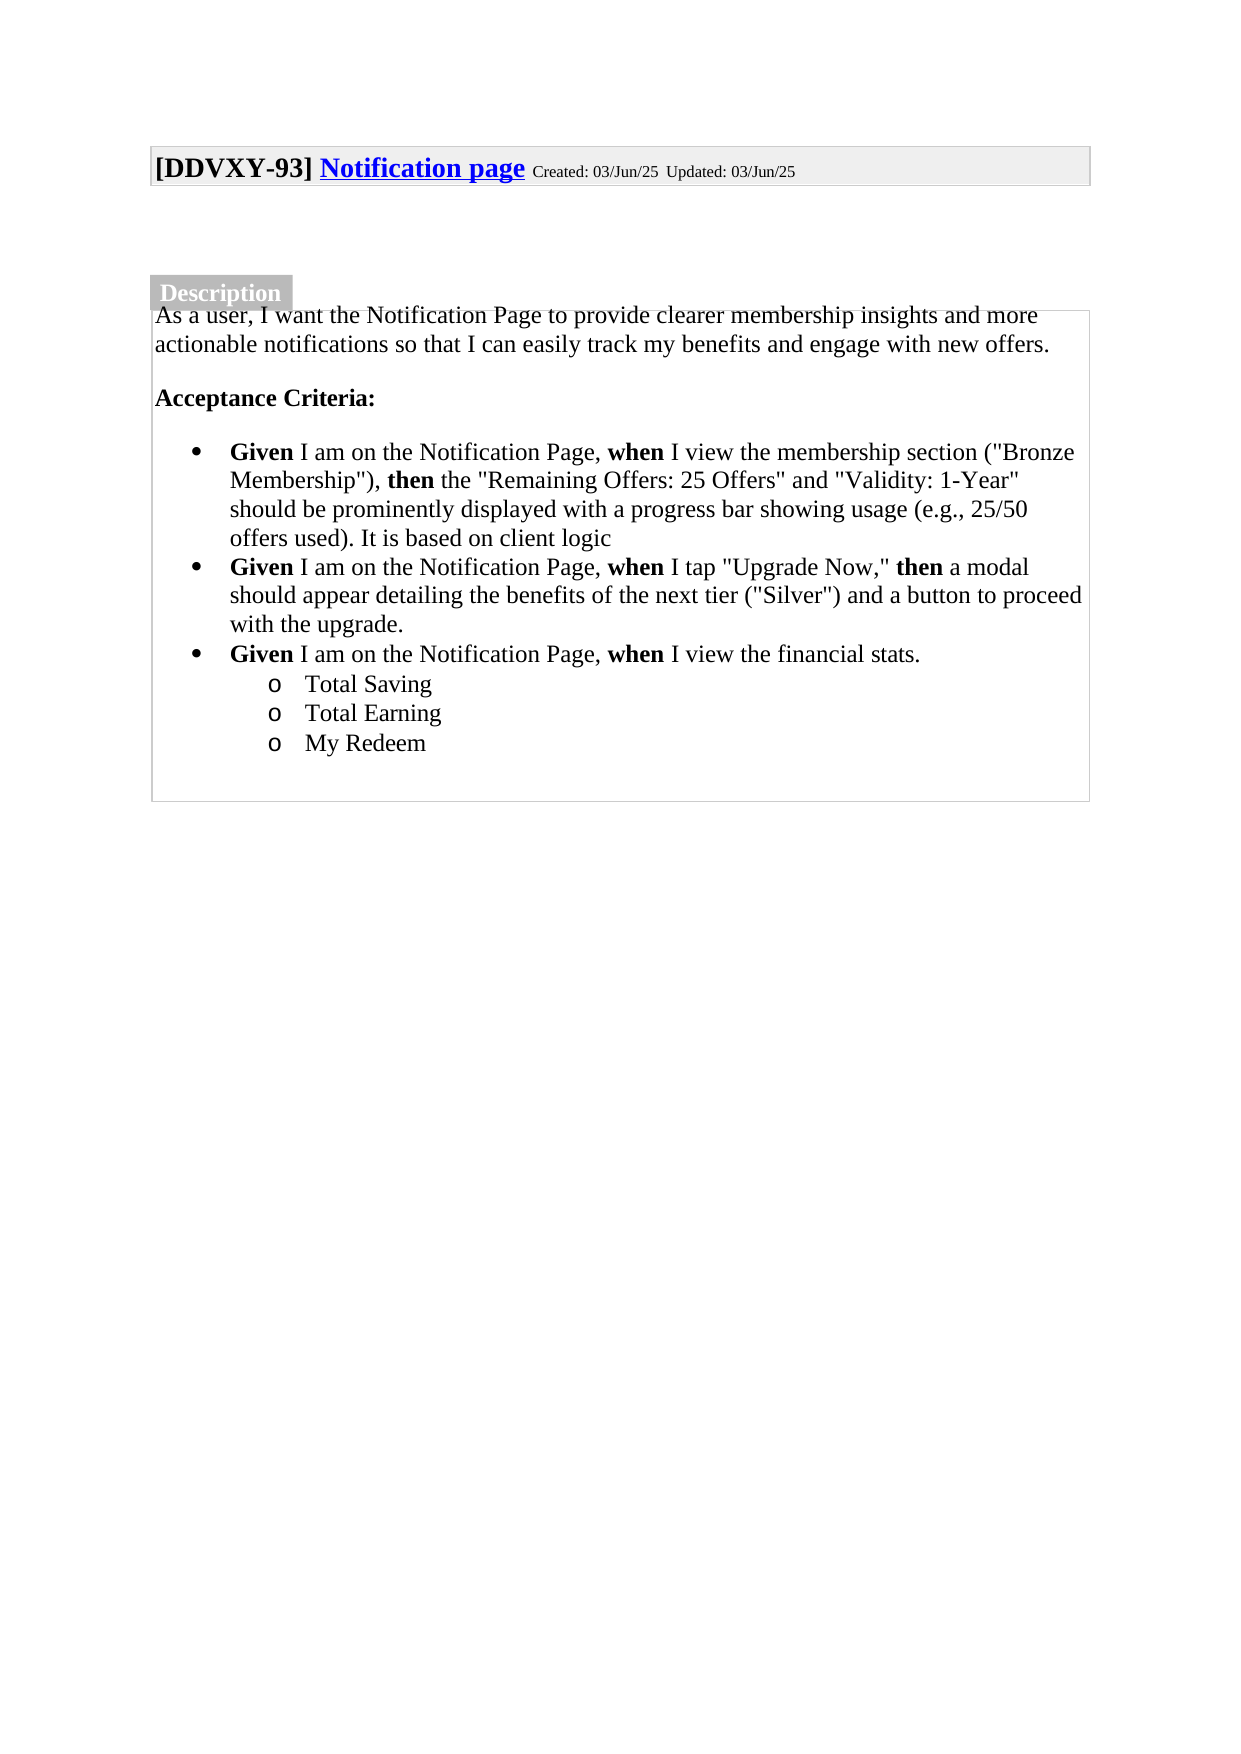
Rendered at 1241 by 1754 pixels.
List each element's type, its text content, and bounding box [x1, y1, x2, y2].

list Given I am on the Notification Page, when I view the membership section ("Bronze Membership"), then the "Remaining Offers: 25 Offers" and "Validity: 1-Year" should be prominently displayed with a progress bar showing usage (e.g., 25/50 offers used). It is based on client logic [192, 437, 1076, 552]
text Description [159, 278, 293, 301]
table_header [DDVXY-93] Notification page Created: 03/Jun/25 Updated: 03/Jun/25 [152, 147, 1089, 184]
list Given I am on the Notification Page, when I view the financial stats. [192, 638, 1090, 669]
text As a user, I want the Notification Page to provide clearer membership insights and more actionable notifications so that I can easily track my benefits and engage with new offers. [154, 301, 1090, 358]
list Total Earning [267, 698, 1090, 727]
list My Redeem [267, 727, 1090, 757]
text Acceptance Criteria: [154, 383, 1090, 412]
list Total Saving [267, 669, 1090, 698]
list Given I am on the Notification Page, when I tap "Upgrade Now," then a modal should appear detailing the benefits of the next tier ("Silver") and a button to proceed with the upgrade. [192, 552, 1083, 638]
